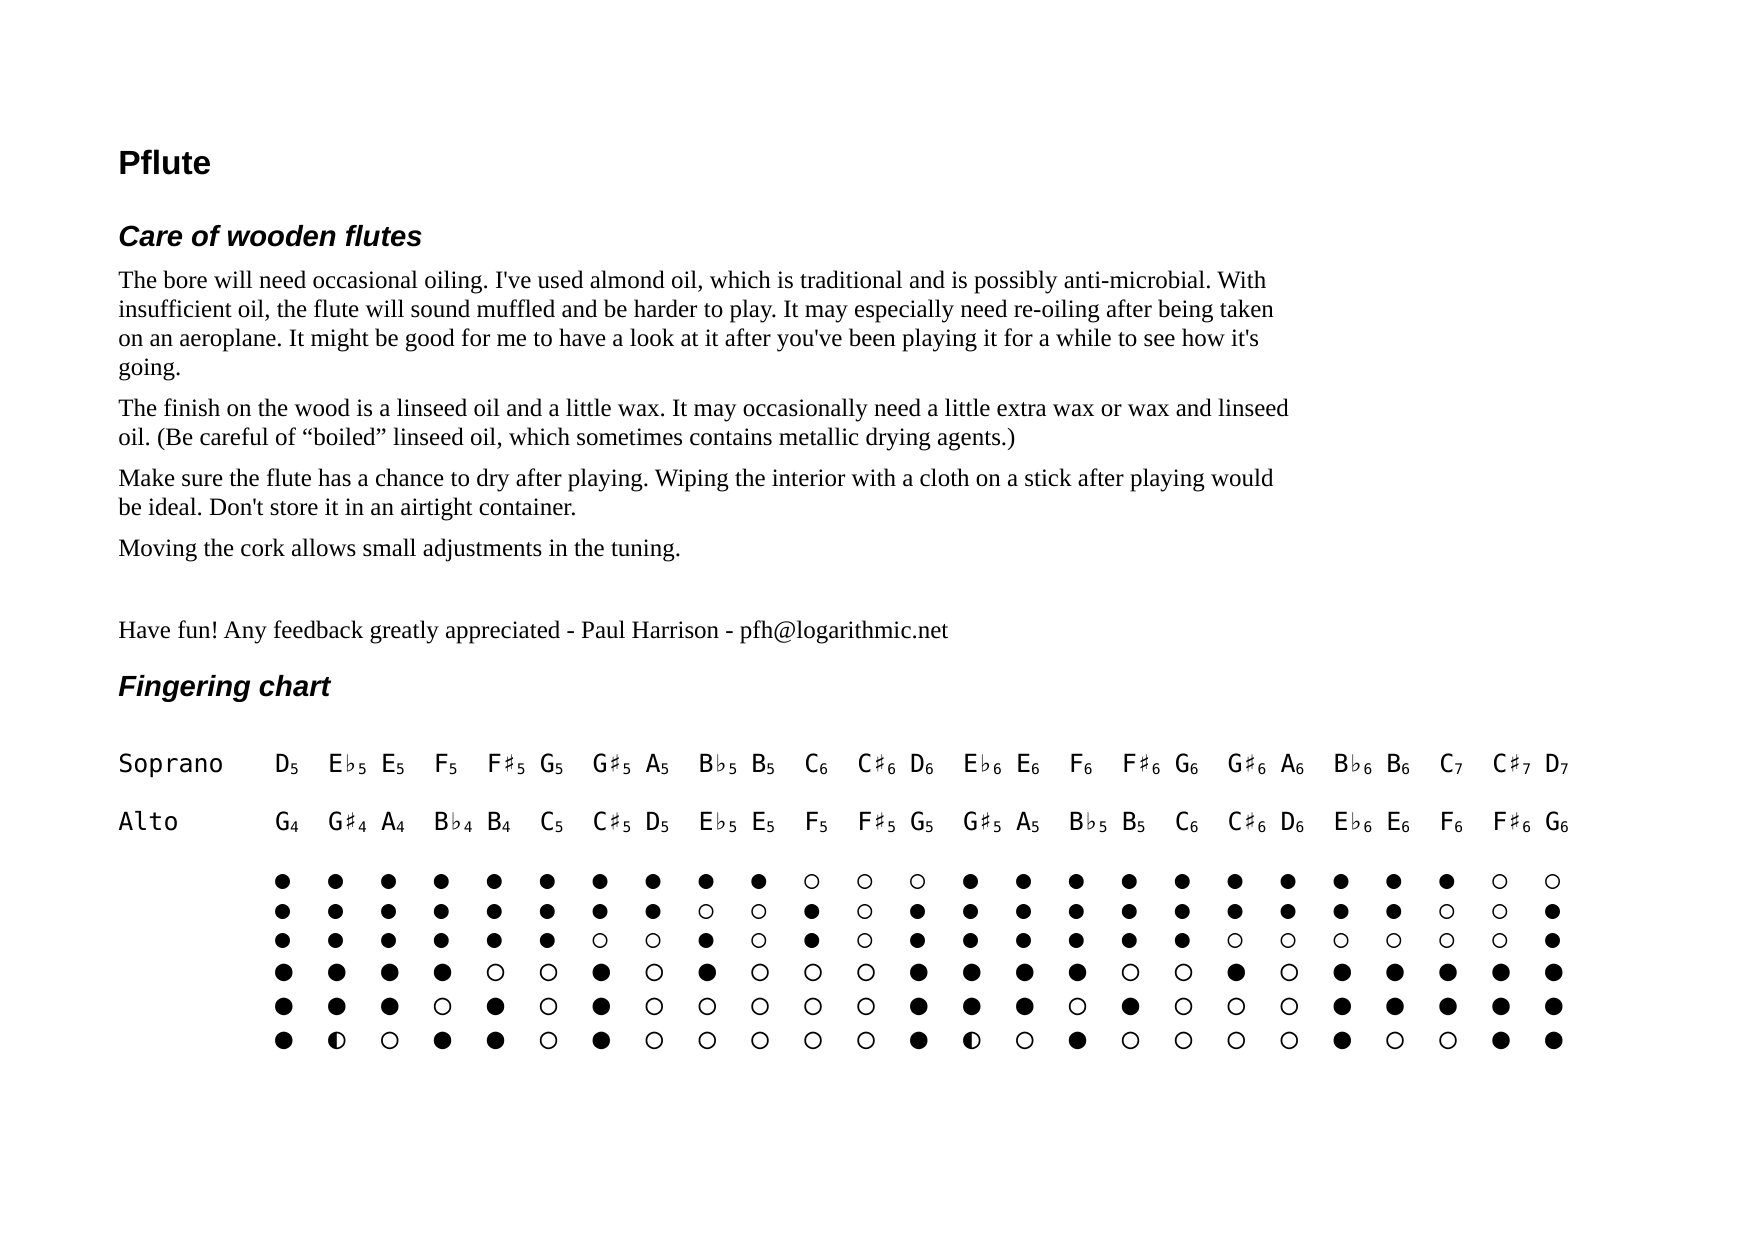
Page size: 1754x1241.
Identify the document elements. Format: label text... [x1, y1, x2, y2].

table_cell ● [328, 924, 381, 953]
table_cell ○ [1280, 953, 1333, 987]
table_cell ● [1069, 953, 1122, 987]
table_cell [118, 987, 275, 1021]
table_cell ● [487, 1021, 539, 1055]
table_header B♭6 [1333, 749, 1386, 807]
table_cell ● [1069, 1021, 1122, 1055]
table_cell ● [593, 987, 645, 1021]
table_cell ● [487, 866, 539, 895]
table_header E6 [1016, 749, 1069, 807]
table_cell ● [1545, 953, 1598, 987]
table_cell ● [275, 1021, 328, 1055]
table_cell ● [434, 924, 487, 953]
table_cell F6 [1439, 808, 1492, 866]
table_cell ○ [1439, 895, 1492, 924]
table_header E♭5 [328, 749, 381, 807]
table_cell [118, 866, 275, 895]
table_cell ● [487, 987, 539, 1021]
table_cell ● [1228, 866, 1280, 895]
table_cell ● [963, 924, 1016, 953]
table_cell ● [540, 924, 592, 953]
table_cell F♯5 [857, 808, 910, 866]
table_header B♭5 [698, 749, 751, 807]
table_cell ● [1069, 895, 1122, 924]
table_cell ● [1280, 895, 1333, 924]
table_header C7 [1439, 749, 1492, 807]
table_cell ● [540, 866, 592, 895]
table_cell ● [1175, 866, 1227, 895]
table_cell ● [910, 895, 963, 924]
table_cell E♭6 [1333, 808, 1386, 866]
table_cell ● [487, 924, 539, 953]
table_cell ○ [857, 895, 910, 924]
table_cell B5 [1122, 808, 1174, 866]
table_cell ● [645, 866, 698, 895]
table_cell ○ [1175, 1021, 1227, 1055]
table_cell ● [1175, 895, 1227, 924]
table_cell ○ [857, 924, 910, 953]
table_cell ● [963, 953, 1016, 987]
table_cell ○ [645, 953, 698, 987]
table_cell ◐ [963, 1021, 1016, 1055]
table_cell ● [1386, 953, 1439, 987]
table_cell Alto [118, 808, 275, 866]
table_cell ● [275, 866, 328, 895]
table_cell ● [910, 987, 963, 1021]
table_cell ● [1333, 866, 1386, 895]
table_header E♭6 [963, 749, 1016, 807]
table_cell ○ [1175, 987, 1227, 1021]
table_cell ● [381, 866, 434, 895]
table_cell ○ [1122, 1021, 1174, 1055]
table_cell ○ [487, 953, 539, 987]
table_header D7 [1545, 749, 1598, 807]
table_cell ○ [1122, 953, 1174, 987]
table_header [1291, 194, 1636, 644]
table_cell ○ [1016, 1021, 1069, 1055]
table_cell ○ [540, 953, 592, 987]
table_cell ● [910, 1021, 963, 1055]
table_cell ● [804, 924, 857, 953]
table_header G♯6 [1228, 749, 1280, 807]
table_cell ○ [1492, 924, 1545, 953]
table_cell ○ [751, 987, 804, 1021]
table_header G♯5 [593, 749, 645, 807]
table_cell ● [593, 866, 645, 895]
table_cell ○ [1439, 1021, 1492, 1055]
table_cell ○ [910, 866, 963, 895]
table_header E5 [381, 749, 434, 807]
table_cell ○ [857, 866, 910, 895]
table_cell ● [698, 924, 751, 953]
table_header F5 [434, 749, 487, 807]
table_cell ● [1439, 987, 1492, 1021]
table_cell ● [963, 987, 1016, 1021]
table_cell ● [963, 866, 1016, 895]
table_cell ○ [698, 895, 751, 924]
table_cell ○ [1386, 924, 1439, 953]
table_cell ○ [1228, 1021, 1280, 1055]
table_header B5 [751, 749, 804, 807]
table_cell ○ [751, 924, 804, 953]
table_cell C5 [540, 808, 592, 866]
subtitle Fingering chart [118, 669, 1636, 703]
table_header Soprano [118, 749, 275, 807]
table_header G6 [1175, 749, 1227, 807]
table_cell ○ [1492, 866, 1545, 895]
table_cell ○ [1280, 924, 1333, 953]
table_cell D6 [1280, 808, 1333, 866]
table_cell ○ [1069, 987, 1122, 1021]
table_cell E6 [1386, 808, 1439, 866]
table_cell A5 [1016, 808, 1069, 866]
table_cell E♭5 [698, 808, 751, 866]
table_cell ○ [540, 1021, 592, 1055]
table_cell C♯5 [593, 808, 645, 866]
table_cell ○ [804, 987, 857, 1021]
table_header B6 [1386, 749, 1439, 807]
table_cell ● [910, 924, 963, 953]
table_cell ○ [1386, 1021, 1439, 1055]
table_cell ○ [857, 1021, 910, 1055]
table_cell ● [1016, 987, 1069, 1021]
table_cell ● [1386, 987, 1439, 1021]
table_cell ● [1069, 924, 1122, 953]
table_cell ● [1492, 953, 1545, 987]
table_cell ● [1016, 924, 1069, 953]
table_cell ○ [751, 953, 804, 987]
table_header Care of wooden flutes The bore will need occasional oiling. I've used almond oil, which is traditional and is possibly anti-microbial. With insufficient oil, the flute will sound muffled and be harder to play. It may especially need re-oiling after being taken on an aeroplane. It might be good for me to have a look at it after you've been playing it for a while to see how it's going. The finish on the wood is a linseed oil and a little wax. It may occasionally need a little extra wax or wax and linseed oil. (Be careful of “boiled” linseed oil, which sometimes contains metallic drying agents.) Make sure the flute has a chance to dry after playing. Wiping the interior with a cloth on a stick after playing would be ideal. Don't store it in an airtight container. Moving the cork allows small adjustments in the tuning. Have fun! Any feedback greatly appreciated - Paul Harrison - pfh@logarithmic.net [118, 194, 1291, 644]
table_cell ○ [1333, 924, 1386, 953]
table_cell [118, 1021, 275, 1055]
table_cell ● [1228, 895, 1280, 924]
table_cell ● [381, 924, 434, 953]
table_cell ● [1333, 1021, 1386, 1055]
table_header F♯5 [487, 749, 539, 807]
table_cell ● [593, 895, 645, 924]
table_cell C6 [1175, 808, 1227, 866]
table_cell ● [1122, 924, 1174, 953]
table_cell ○ [381, 1021, 434, 1055]
table_cell ○ [804, 1021, 857, 1055]
table_cell ● [1175, 924, 1227, 953]
table_cell ● [1280, 866, 1333, 895]
table_cell ● [751, 866, 804, 895]
table_cell ● [434, 866, 487, 895]
table_header F♯6 [1122, 749, 1174, 807]
table_cell ● [1333, 895, 1386, 924]
table_cell [118, 924, 275, 953]
table_cell ● [275, 895, 328, 924]
table_cell G5 [910, 808, 963, 866]
table_cell ○ [804, 953, 857, 987]
table_cell G♯4 [328, 808, 381, 866]
table_cell ● [1122, 987, 1174, 1021]
table_cell ● [275, 924, 328, 953]
table_cell B♭4 [434, 808, 487, 866]
table_cell ◐ [328, 1021, 381, 1055]
table_cell ● [1545, 895, 1598, 924]
table_cell ○ [645, 987, 698, 1021]
table_cell ● [275, 987, 328, 1021]
table_header A5 [645, 749, 698, 807]
table_cell A4 [381, 808, 434, 866]
table_cell ○ [857, 987, 910, 1021]
table_cell ● [1439, 866, 1492, 895]
table_cell F5 [804, 808, 857, 866]
subtitle Pflute [118, 143, 1636, 182]
table_cell ○ [540, 987, 592, 1021]
table_cell ○ [593, 924, 645, 953]
table_cell ● [328, 895, 381, 924]
table_header F6 [1069, 749, 1122, 807]
table_cell ● [1122, 895, 1174, 924]
table_header C♯6 [857, 749, 910, 807]
table_cell ● [275, 953, 328, 987]
table_cell ○ [1439, 924, 1492, 953]
table_cell ● [1333, 953, 1386, 987]
table_cell ● [434, 1021, 487, 1055]
table_cell ● [328, 953, 381, 987]
table_cell [118, 895, 275, 924]
table_cell ○ [1228, 987, 1280, 1021]
table_cell ○ [751, 895, 804, 924]
table_cell ● [1439, 953, 1492, 987]
table_cell ○ [751, 1021, 804, 1055]
table_cell ● [593, 1021, 645, 1055]
table_cell B♭5 [1069, 808, 1122, 866]
table_cell ○ [1280, 1021, 1333, 1055]
table_cell ○ [434, 987, 487, 1021]
table_header D5 [275, 749, 328, 807]
table_cell ● [1333, 987, 1386, 1021]
table_cell E5 [751, 808, 804, 866]
table_cell ○ [804, 866, 857, 895]
table_cell ● [328, 987, 381, 1021]
table_cell ● [1545, 987, 1598, 1021]
table_cell ○ [645, 924, 698, 953]
table_cell ● [910, 953, 963, 987]
table_cell D5 [645, 808, 698, 866]
table_cell ● [381, 987, 434, 1021]
table_cell C♯6 [1228, 808, 1280, 866]
table_cell ● [1545, 924, 1598, 953]
table_cell ● [1016, 866, 1069, 895]
table_cell ○ [698, 1021, 751, 1055]
table_cell ○ [857, 953, 910, 987]
table_cell ● [698, 953, 751, 987]
table_cell ● [328, 866, 381, 895]
table_cell ○ [1280, 987, 1333, 1021]
table_cell ● [1069, 866, 1122, 895]
table_header A6 [1280, 749, 1333, 807]
table_cell ○ [1228, 924, 1280, 953]
table_cell ○ [645, 1021, 698, 1055]
table_cell ● [645, 895, 698, 924]
table_cell [118, 953, 275, 987]
table_cell G4 [275, 808, 328, 866]
table_header G5 [540, 749, 592, 807]
table_header D6 [910, 749, 963, 807]
table_cell ● [1122, 866, 1174, 895]
table_cell ● [1016, 953, 1069, 987]
table_cell ○ [1545, 866, 1598, 895]
table_cell ○ [698, 987, 751, 1021]
table_cell ● [487, 895, 539, 924]
table_header C6 [804, 749, 857, 807]
table_cell G♯5 [963, 808, 1016, 866]
table_cell G6 [1545, 808, 1598, 866]
table_cell ● [593, 953, 645, 987]
table_cell ● [381, 953, 434, 987]
table_cell ● [1492, 1021, 1545, 1055]
table_header C♯7 [1492, 749, 1545, 807]
table_cell ● [804, 895, 857, 924]
table_cell ● [1386, 895, 1439, 924]
table_cell ● [1545, 1021, 1598, 1055]
table_cell F♯6 [1492, 808, 1545, 866]
table_cell ● [434, 895, 487, 924]
table_cell ● [381, 895, 434, 924]
table_cell ● [1492, 987, 1545, 1021]
table_cell ○ [1492, 895, 1545, 924]
table_cell B4 [487, 808, 539, 866]
table_cell ● [963, 895, 1016, 924]
table_cell ● [540, 895, 592, 924]
table_cell ● [1228, 953, 1280, 987]
table_cell ● [698, 866, 751, 895]
table_cell ○ [1175, 953, 1227, 987]
table_cell ● [1016, 895, 1069, 924]
table_cell ● [1386, 866, 1439, 895]
table_cell ● [434, 953, 487, 987]
